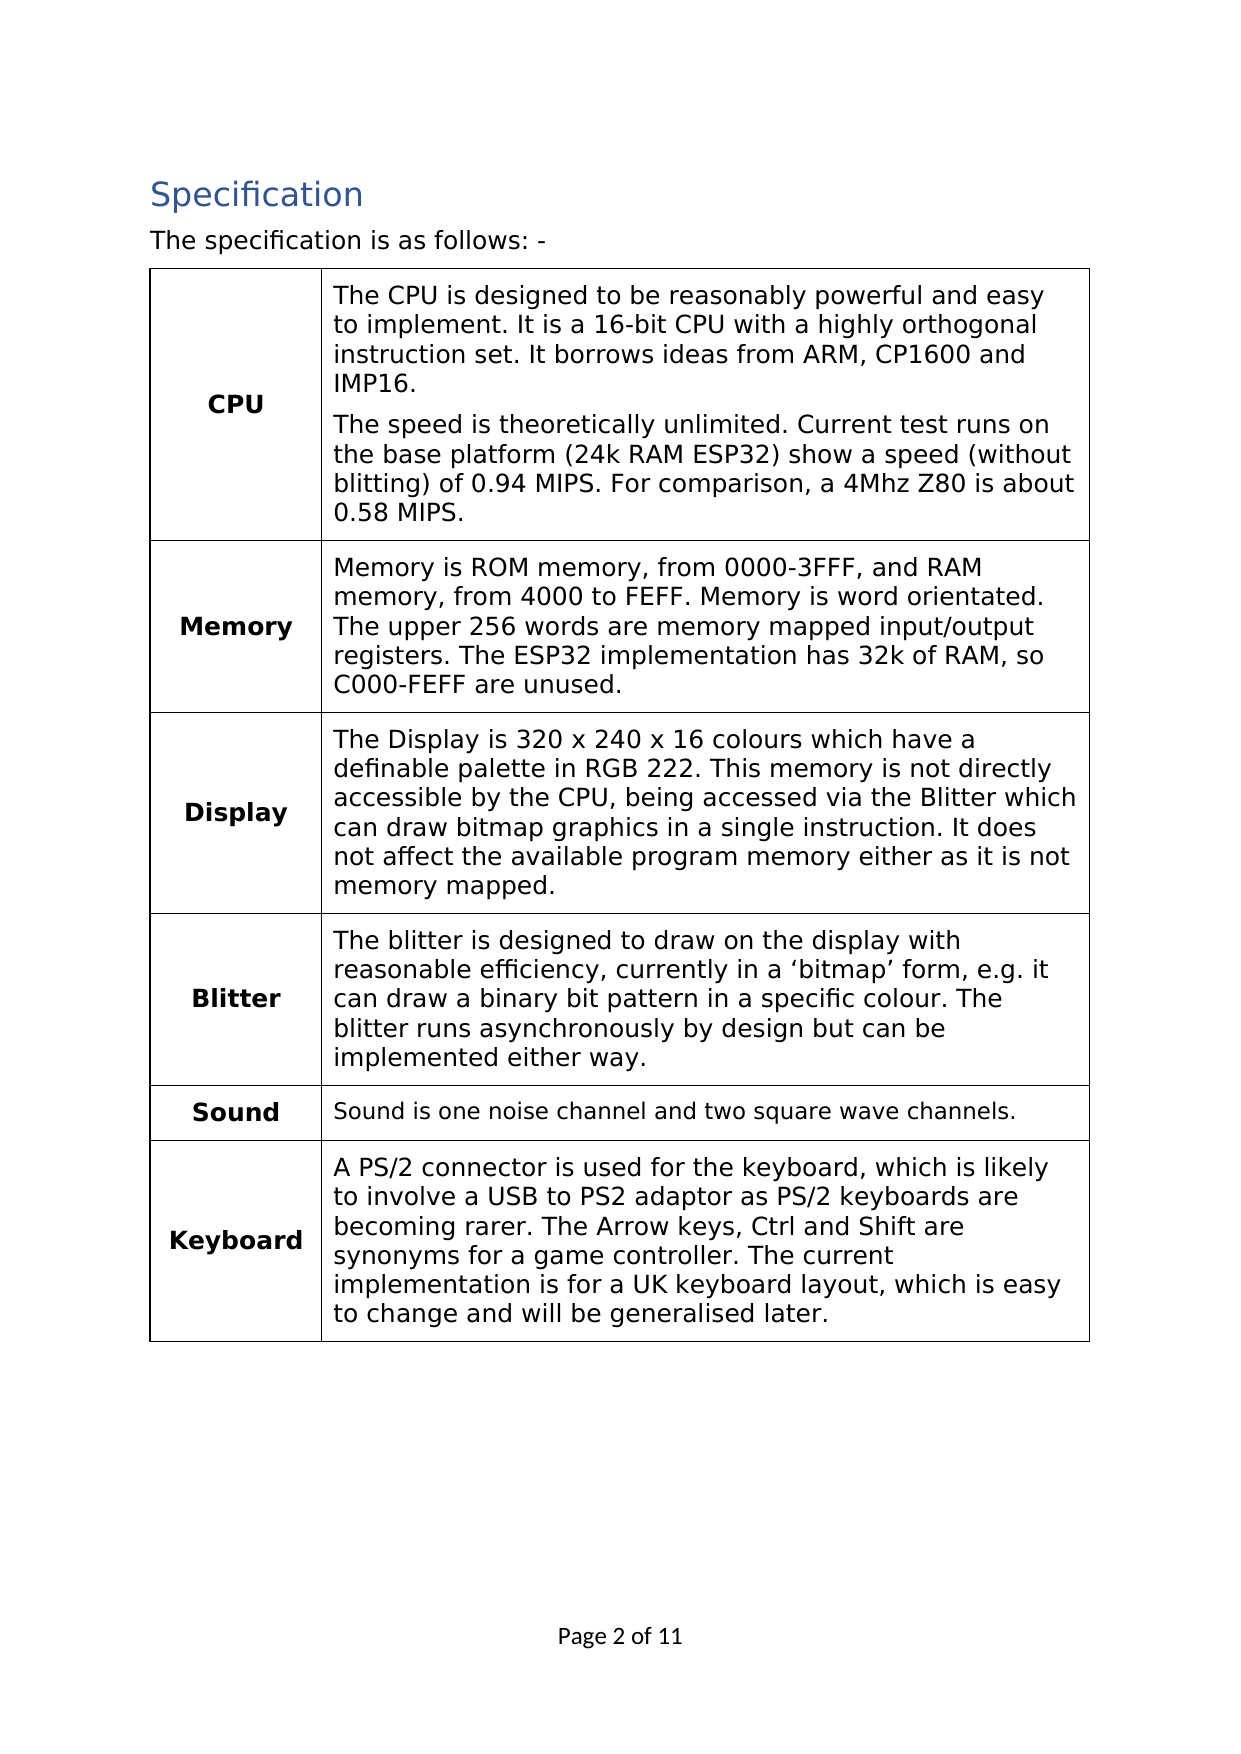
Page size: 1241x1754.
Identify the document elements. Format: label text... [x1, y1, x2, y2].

text The specification is as follows: - [150, 226, 1090, 256]
table_cell Memory [151, 541, 321, 712]
table_cell Keyboard [151, 1141, 321, 1341]
table_cell A PS/2 connector is used for the keyboard, which is likely to involve a USB to PS2 adaptor as PS/2 keyboards are becoming rarer. The Arrow keys, Ctrl and Shift are synonyms for a game controller. The current implementation is for a UK keyboard layout, which is easy to change and will be generalised later. [322, 1141, 1089, 1341]
table_cell Sound is one noise channel and two square wave channels. [322, 1086, 1089, 1140]
table_cell Display [151, 713, 321, 913]
table_cell The Display is 320 x 240 x 16 colours which have a definable palette in RGB 222. This memory is not directly accessible by the CPU, being accessed via the Blitter which can draw bitmap graphics in a single instruction. It does not affect the available program memory either as it is not memory mapped. [322, 713, 1089, 913]
table_header CPU [151, 269, 321, 540]
table_cell Sound [151, 1086, 321, 1140]
table_cell Memory is ROM memory, from 0000-3FFF, and RAM memory, from 4000 to FEFF. Memory is word orientated. The upper 256 words are memory mapped input/output registers. The ESP32 implementation has 32k of RAM, so C000-FEFF are unused. [322, 541, 1089, 712]
table_cell The blitter is designed to draw on the display with reasonable efficiency, currently in a ‘bitmap’ form, e.g. it can draw a binary bit pattern in a specific colour. The blitter runs asynchronously by design but can be implemented either way. [322, 914, 1089, 1085]
table_header The CPU is designed to be reasonably powerful and easy to implement. It is a 16-bit CPU with a highly orthogonal instruction set. It borrows ideas from ARM, CP1600 and IMP16. The speed is theoretically unlimited. Current test runs on the base platform (24k RAM ESP32) show a speed (without blitting) of 0.94 MIPS. For comparison, a 4Mhz Z80 is about 0.58 MIPS. [322, 269, 1089, 540]
subtitle Specification [150, 175, 1090, 214]
table_cell Blitter [151, 914, 321, 1085]
